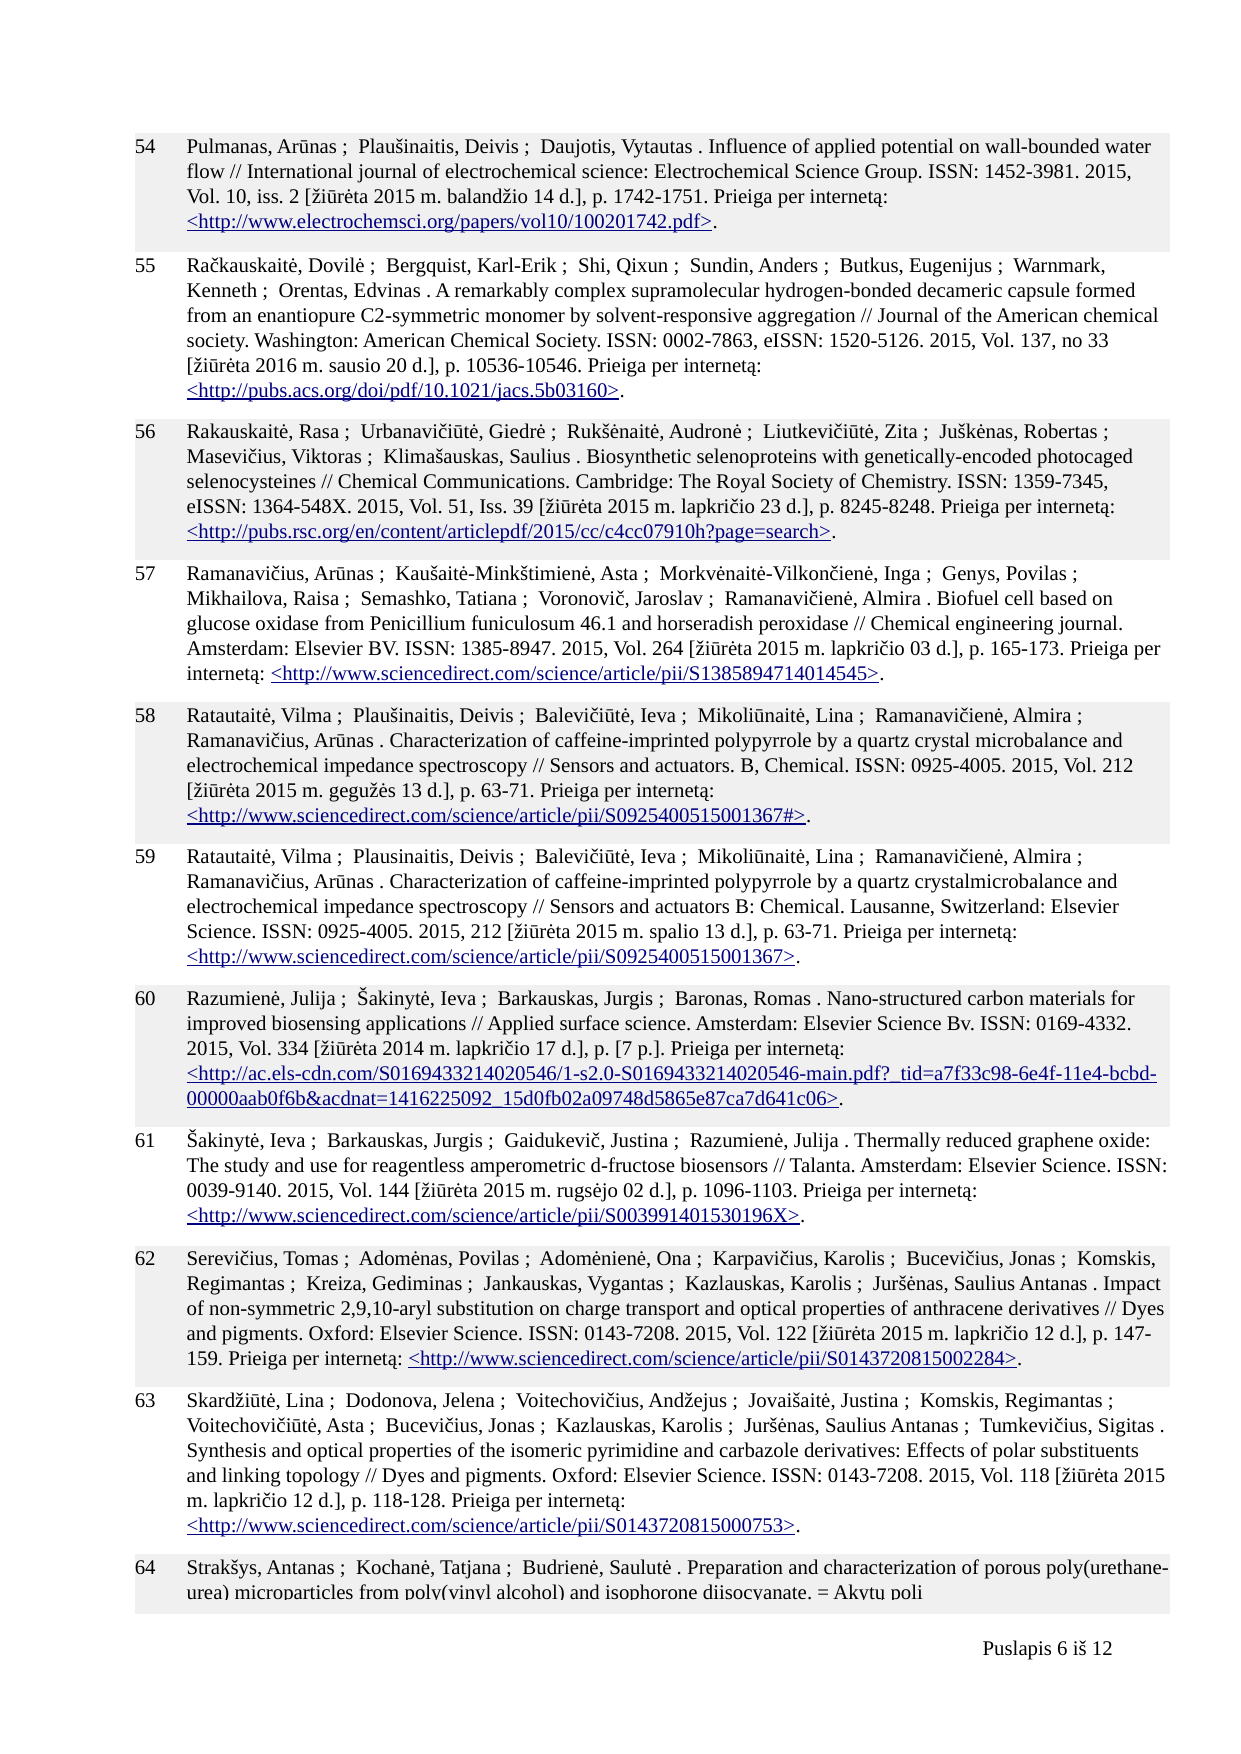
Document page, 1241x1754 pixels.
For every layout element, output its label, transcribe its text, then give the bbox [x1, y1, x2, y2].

table_cell [1086, 1615, 1170, 1635]
table_cell Puslapis 6 iš [920, 1635, 1086, 1667]
table_cell [1086, 0, 1170, 87]
table_cell [0, 1615, 134, 1635]
table_header 58 [135, 702, 186, 844]
table_cell [0, 88, 134, 133]
table_header [186, 88, 1170, 133]
table_cell [1170, 1246, 1228, 1387]
table_header 55 [135, 252, 186, 419]
table_header Račkauskaitė, Dovilė ; Bergquist, Karl-Erik ; Shi, Qixun ; Sundin, Anders ; Butkus, Eugenijus ; Warnmark, Kenneth ; Orentas, Edvinas . A remarkably complex supramolecular hydrogen-bonded decameric capsule formed from an enantiopure C2‑symmetric monomer by solvent-responsive aggregation // Journal of the American chemical society. Washington: American Chemical Society. ISSN: 0002-7863, eISSN: 1520-5126. 2015, Vol. 137, no 33 [žiūrėta 2016 m. sausio 20 d.], p. 10536-10546. Prieiga per internetą: <http://pubs.acs.org/doi/pdf/10.1021/jacs.5b03160>. [186, 252, 1170, 419]
table_cell [1170, 133, 1228, 252]
table_cell [1170, 1635, 1228, 1667]
table_cell [135, 0, 920, 87]
table_header 57 [135, 560, 186, 702]
table_cell 12 [1086, 1635, 1170, 1667]
table_cell [1170, 702, 1228, 844]
table_cell [1170, 419, 1228, 560]
table_cell [1170, 844, 1228, 985]
table_header Ratautaitė, Vilma ; Plausinaitis, Deivis ; Balevičiūtė, Ieva ; Mikoliūnaitė, Lina ; Ramanavičienė, Almira ; Ramanavičius, Arūnas . Characterization of caffeine-imprinted polypyrrole by a quartz crystalmicrobalance and electrochemical impedance spectroscopy // Sensors and actuators B: Chemical. Lausanne, Switzerland: Elsevier Science. ISSN: 0925-4005. 2015, 212 [žiūrėta 2015 m. spalio 13 d.], p. 63-71. Prieiga per internetą: <http://www.sciencedirect.com/science/article/pii/S0925400515001367>. [186, 844, 1170, 985]
table_header 61 [135, 1127, 186, 1246]
table_header Razumienė, Julija ; Šakinytė, Ieva ; Barkauskas, Jurgis ; Baronas, Romas . Nano-structured carbon materials for improved biosensing applications // Applied surface science. Amsterdam: Elsevier Science Bv. ISSN: 0169-4332. 2015, Vol. 334 [žiūrėta 2014 m. lapkričio 17 d.], p. [7 p.]. Prieiga per internetą: <http://ac.els-cdn.com/S0169433214020546/1-s2.0-S0169433214020546-main.pdf?_tid=a7f33c98-6e4f-11e4-bcbd-00000aab0f6b&acdnat=1416225092_15d0fb02a09748d5865e87ca7d641c06>. [186, 985, 1170, 1127]
table_cell [0, 1246, 134, 1387]
table_cell [0, 985, 134, 1127]
table_header 59 [135, 844, 186, 985]
table_cell [0, 1388, 134, 1554]
table_cell [135, 1635, 920, 1667]
table_header 54 [135, 133, 186, 252]
table_cell [1170, 0, 1228, 87]
table_cell [1170, 88, 1228, 133]
table_header 64 [135, 1554, 186, 1614]
table_cell [1170, 985, 1228, 1127]
table_header Strakšys, Antanas ; Kochanė, Tatjana ; Budrienė, Saulutė . Preparation and characterization of porous poly(urethane-urea) microparticles from poly(vinyl alcohol) and isophorone diisocyanate. = Akytų poli [186, 1554, 1170, 1600]
table_header [135, 88, 186, 133]
table_cell [0, 1554, 134, 1614]
table_header 62 [135, 1246, 186, 1387]
table_cell [0, 844, 134, 985]
table_cell [1170, 252, 1228, 419]
table_cell [920, 0, 1086, 87]
table_cell [1170, 1127, 1228, 1246]
table_cell [920, 1615, 1086, 1635]
table_cell [0, 702, 134, 844]
table_header Pulmanas, Arūnas ; Plaušinaitis, Deivis ; Daujotis, Vytautas . Influence of applied potential on wall-bounded water flow // International journal of electrochemical science: Electrochemical Science Group. ISSN: 1452-3981. 2015, Vol. 10, iss. 2 [žiūrėta 2015 m. balandžio 14 d.], p. 1742-1751. Prieiga per internetą: <http://www.electrochemsci.org/papers/vol10/100201742.pdf>. [186, 133, 1170, 252]
table_cell [0, 560, 134, 702]
table_header Ratautaitė, Vilma ; Plaušinaitis, Deivis ; Balevičiūtė, Ieva ; Mikoliūnaitė, Lina ; Ramanavičienė, Almira ; Ramanavičius, Arūnas . Characterization of caffeine-imprinted polypyrrole by a quartz crystal microbalance and electrochemical impedance spectroscopy // Sensors and actuators. B, Chemical. ISSN: 0925-4005. 2015, Vol. 212 [žiūrėta 2015 m. gegužės 13 d.], p. 63-71. Prieiga per internetą: <http://www.sciencedirect.com/science/article/pii/S0925400515001367#>. [186, 702, 1170, 844]
table_cell [186, 1600, 1170, 1614]
table_header Šakinytė, Ieva ; Barkauskas, Jurgis ; Gaidukevič, Justina ; Razumienė, Julija . Thermally reduced graphene oxide: The study and use for reagentless amperometric d-fructose biosensors // Talanta. Amsterdam: Elsevier Science. ISSN: 0039-9140. 2015, Vol. 144 [žiūrėta 2015 m. rugsėjo 02 d.], p. 1096-1103. Prieiga per internetą: <http://www.sciencedirect.com/science/article/pii/S003991401530196X>. [186, 1127, 1170, 1246]
table_cell [1170, 1388, 1228, 1554]
table_cell [0, 252, 134, 419]
table_cell [0, 1127, 134, 1246]
table_cell [0, 419, 134, 560]
table_header Skardžiūtė, Lina ; Dodonova, Jelena ; Voitechovičius, Andžejus ; Jovaišaitė, Justina ; Komskis, Regimantas ; Voitechovičiūtė, Asta ; Bucevičius, Jonas ; Kazlauskas, Karolis ; Juršėnas, Saulius Antanas ; Tumkevičius, Sigitas . Synthesis and optical properties of the isomeric pyrimidine and carbazole derivatives: Effects of polar substituents and linking topology // Dyes and pigments. Oxford: Elsevier Science. ISSN: 0143-7208. 2015, Vol. 118 [žiūrėta 2015 m. lapkričio 12 d.], p. 118-128. Prieiga per internetą: <http://www.sciencedirect.com/science/article/pii/S0143720815000753>. [186, 1388, 1170, 1554]
table_header Serevičius, Tomas ; Adomėnas, Povilas ; Adomėnienė, Ona ; Karpavičius, Karolis ; Bucevičius, Jonas ; Komskis, Regimantas ; Kreiza, Gediminas ; Jankauskas, Vygantas ; Kazlauskas, Karolis ; Juršėnas, Saulius Antanas . Impact of non-symmetric 2,9,10-aryl substitution on charge transport and optical properties of anthracene derivatives // Dyes and pigments. Oxford: Elsevier Science. ISSN: 0143-7208. 2015, Vol. 122 [žiūrėta 2015 m. lapkričio 12 d.], p. 147-159. Prieiga per internetą: <http://www.sciencedirect.com/science/article/pii/S0143720815002284>. [186, 1246, 1170, 1387]
table_cell [0, 0, 134, 87]
table_cell [0, 133, 134, 252]
table_cell [1170, 1554, 1228, 1614]
table_cell [1170, 560, 1228, 702]
table_header Ramanavičius, Arūnas ; Kaušaitė-Minkštimienė, Asta ; Morkvėnaitė-Vilkončienė, Inga ; Genys, Povilas ; Mikhailova, Raisa ; Semashko, Tatiana ; Voronovič, Jaroslav ; Ramanavičienė, Almira . Biofuel cell based on glucose oxidase from Penicillium funiculosum 46.1 and horseradish peroxidase // Chemical engineering journal. Amsterdam: Elsevier BV. ISSN: 1385-8947. 2015, Vol. 264 [žiūrėta 2015 m. lapkričio 03 d.], p. 165-173. Prieiga per internetą: <http://www.sciencedirect.com/science/article/pii/S1385894714014545>. [186, 560, 1170, 702]
table_header 56 [135, 419, 186, 560]
table_header 60 [135, 985, 186, 1127]
table_cell [0, 1635, 134, 1667]
table_cell [1170, 1615, 1228, 1635]
table_header Rakauskaitė, Rasa ; Urbanavičiūtė, Giedrė ; Rukšėnaitė, Audronė ; Liutkevičiūtė, Zita ; Juškėnas, Robertas ; Masevičius, Viktoras ; Klimašauskas, Saulius . Biosynthetic selenoproteins with genetically-encoded photocaged selenocysteines // Chemical Communications. Cambridge: The Royal Society of Chemistry. ISSN: 1359-7345, eISSN: 1364-548X. 2015, Vol. 51, Iss. 39 [žiūrėta 2015 m. lapkričio 23 d.], p. 8245-8248. Prieiga per internetą: <http://pubs.rsc.org/en/content/articlepdf/2015/cc/c4cc07910h?page=search>. [186, 419, 1170, 560]
table_cell [135, 1615, 920, 1635]
table_header 63 [135, 1388, 186, 1554]
